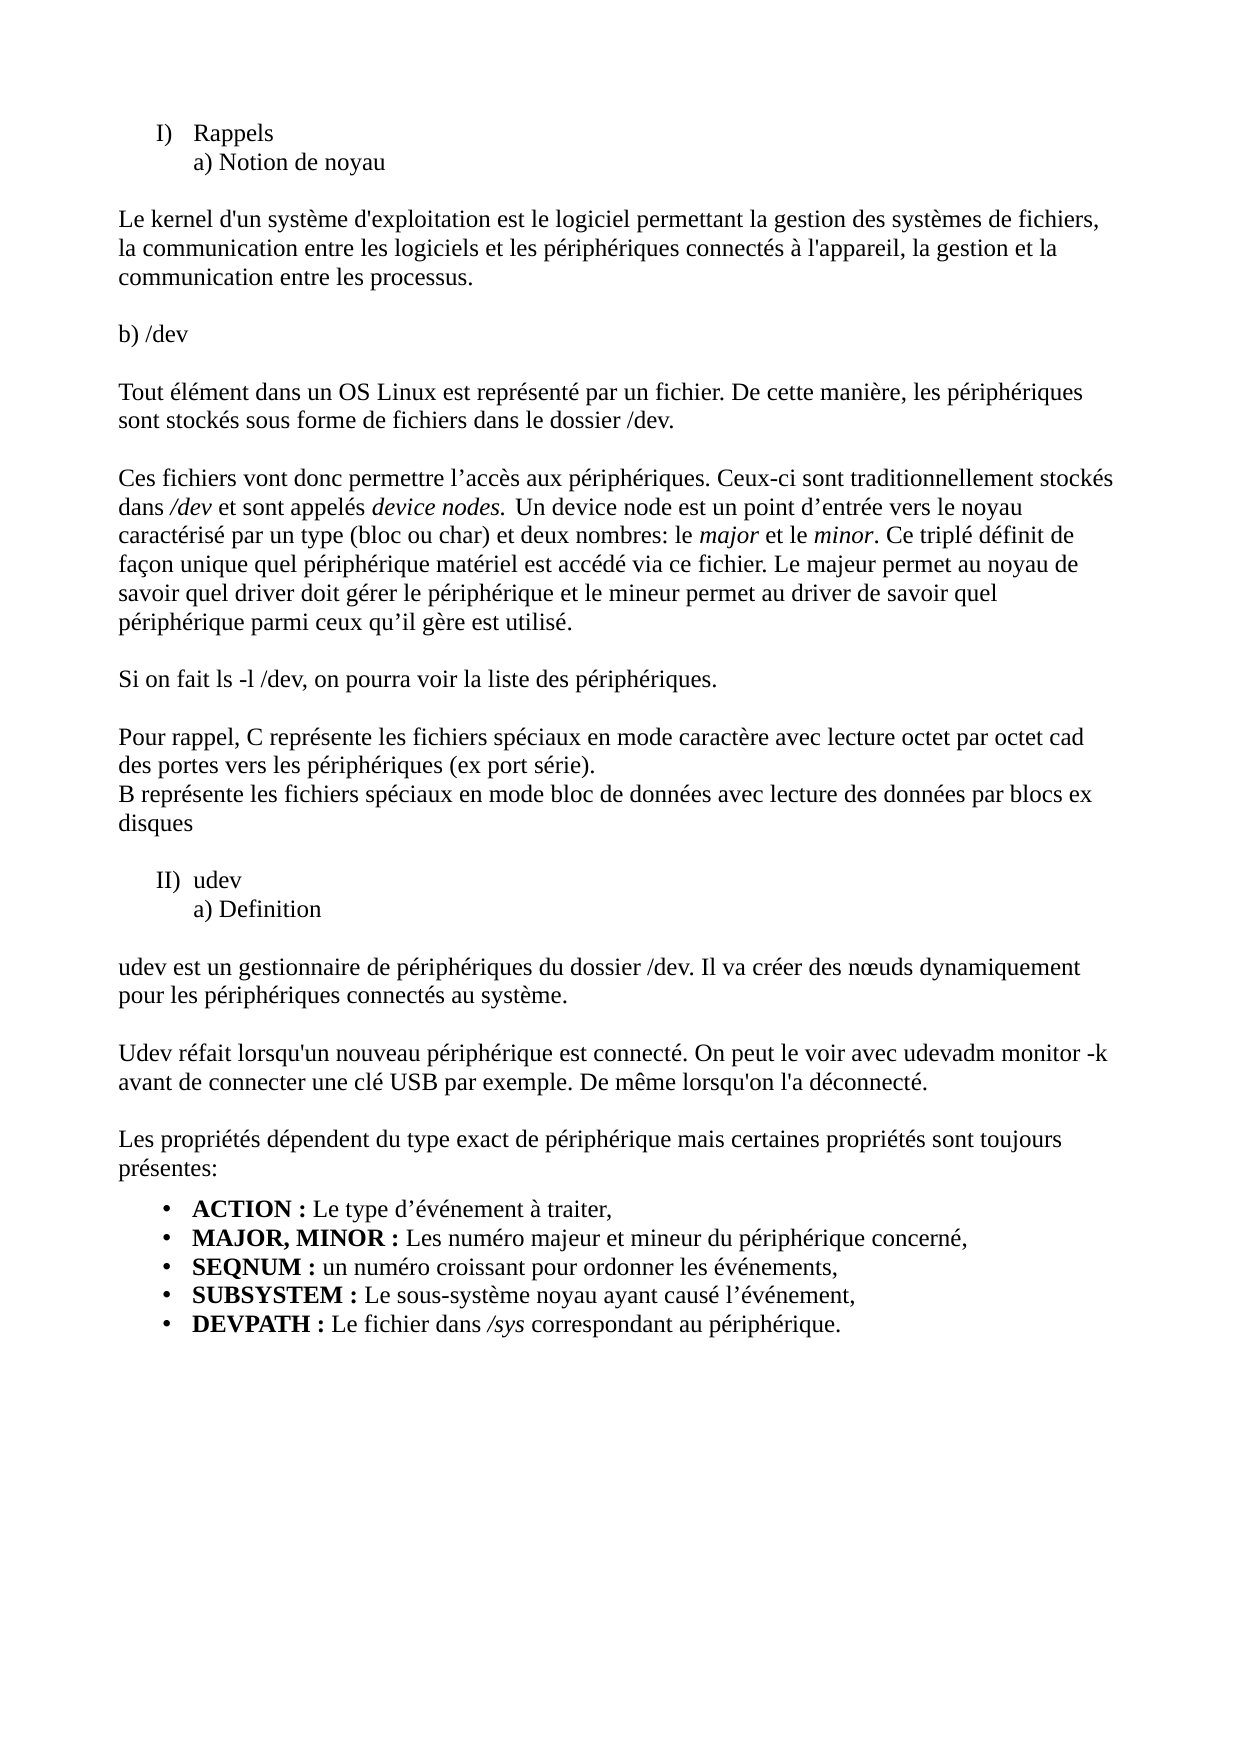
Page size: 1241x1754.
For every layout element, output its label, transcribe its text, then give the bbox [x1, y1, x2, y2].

list ACTION : Le type d’événement à traiter, [162, 1194, 1122, 1223]
text Si on fait ls -l /dev, on pourra voir la liste des périphériques. [118, 664, 1122, 693]
list udev [156, 866, 1122, 894]
list SUBSYSTEM : Le sous-système noyau ayant causé l’événement, [162, 1281, 1122, 1309]
list SEQNUM : un numéro croissant pour ordonner les événements, [162, 1252, 1122, 1281]
list MAJOR, MINOR : Les numéro majeur et mineur du périphérique concerné, [162, 1223, 1122, 1252]
text Tout élément dans un OS Linux est représenté par un fichier. De cette manière, les périphériques sont stockés sous forme de fichiers dans le dossier /dev. [118, 377, 1122, 434]
text B représente les fichiers spéciaux en mode bloc de données avec lecture des données par blocs ex disques [118, 779, 1122, 837]
text Udev réfait lorsqu'un nouveau périphérique est connecté. On peut le voir avec udevadm monitor -k avant de connecter une clé USB par exemple. De même lorsqu'on l'a déconnecté. [118, 1038, 1122, 1096]
list a) Definition [156, 894, 1122, 923]
text Ces fichiers vont donc permettre l’accès aux périphériques. Ceux-ci sont traditionnellement stockés dans /dev et sont appelés device nodes. Un device node est un point d’entrée vers le noyau caractérisé par un type (bloc ou char) et deux nombres: le major et le minor. Ce triplé définit de façon unique quel périphérique matériel est accédé via ce fichier. Le majeur permet au noyau de savoir quel driver doit gérer le périphérique et le mineur permet au driver de savoir quel périphérique parmi ceux qu’il gère est utilisé. [118, 463, 1122, 636]
list a) Notion de noyau [156, 147, 1122, 176]
text Pour rappel, C représente les fichiers spéciaux en mode caractère avec lecture octet par octet cad des portes vers les périphériques (ex port série). [118, 722, 1122, 779]
text udev est un gestionnaire de périphériques du dossier /dev. Il va créer des nœuds dynamiquement pour les périphériques connectés au système. [118, 952, 1122, 1009]
text b) /dev [118, 319, 1122, 348]
list Rappels [156, 118, 1122, 147]
text Le kernel d'un système d'exploitation est le logiciel permettant la gestion des systèmes de fichiers, la communication entre les logiciels et les périphériques connectés à l'appareil, la gestion et la communication entre les processus. [118, 204, 1122, 291]
list DEVPATH : Le fichier dans /sys correspondant au périphérique. [162, 1309, 1122, 1338]
text Les propriétés dépendent du type exact de périphérique mais certaines propriétés sont toujours présentes: [118, 1124, 1122, 1182]
